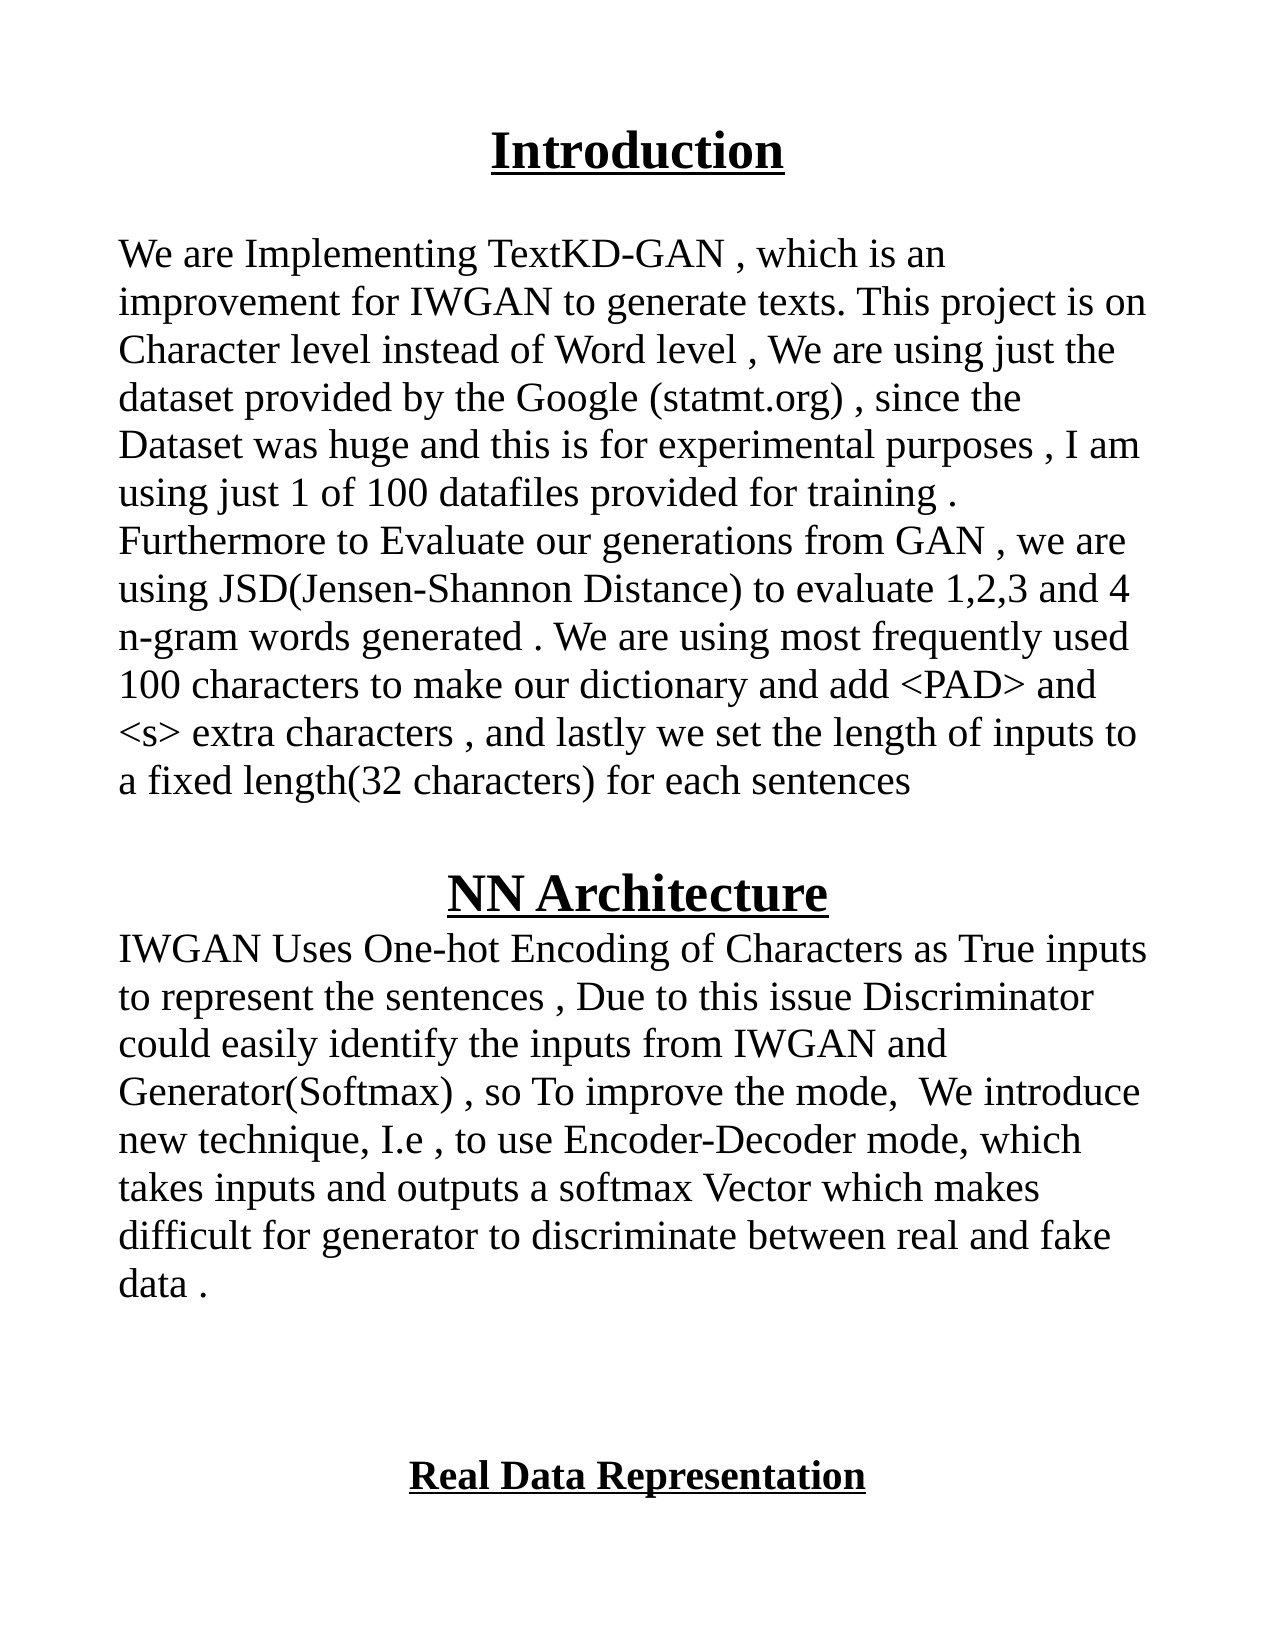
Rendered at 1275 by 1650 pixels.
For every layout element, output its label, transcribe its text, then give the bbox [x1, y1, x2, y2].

text Real Data Representation [118, 1450, 1157, 1498]
text Introduction [118, 118, 1157, 180]
text IWGAN Uses One-hot Encoding of Characters as True inputs to represent the sentences , Due to this issue Discriminator could easily identify the inputs from IWGAN and Generator(Softmax) , so To improve the mode, We introduce new technique, I.e , to use Encoder-Decoder mode, which takes inputs and outputs a softmax Vector which makes difficult for generator to discriminate between real and fake data . [118, 923, 1157, 1306]
text NN Architecture [118, 861, 1157, 923]
text We are Implementing TextKD-GAN , which is an improvement for IWGAN to generate texts. This project is on Character level instead of Word level , We are using just the dataset provided by the Google (statmt.org) , since the Dataset was huge and this is for experimental purposes , I am using just 1 of 100 datafiles provided for training . Furthermore to Evaluate our generations from GAN , we are using JSD(Jensen-Shannon Distance) to evaluate 1,2,3 and 4 n-gram words generated . We are using most frequently used 100 characters to make our dictionary and add <PAD> and <s> extra characters , and lastly we set the length of inputs to a fixed length(32 characters) for each sentences [118, 228, 1157, 803]
